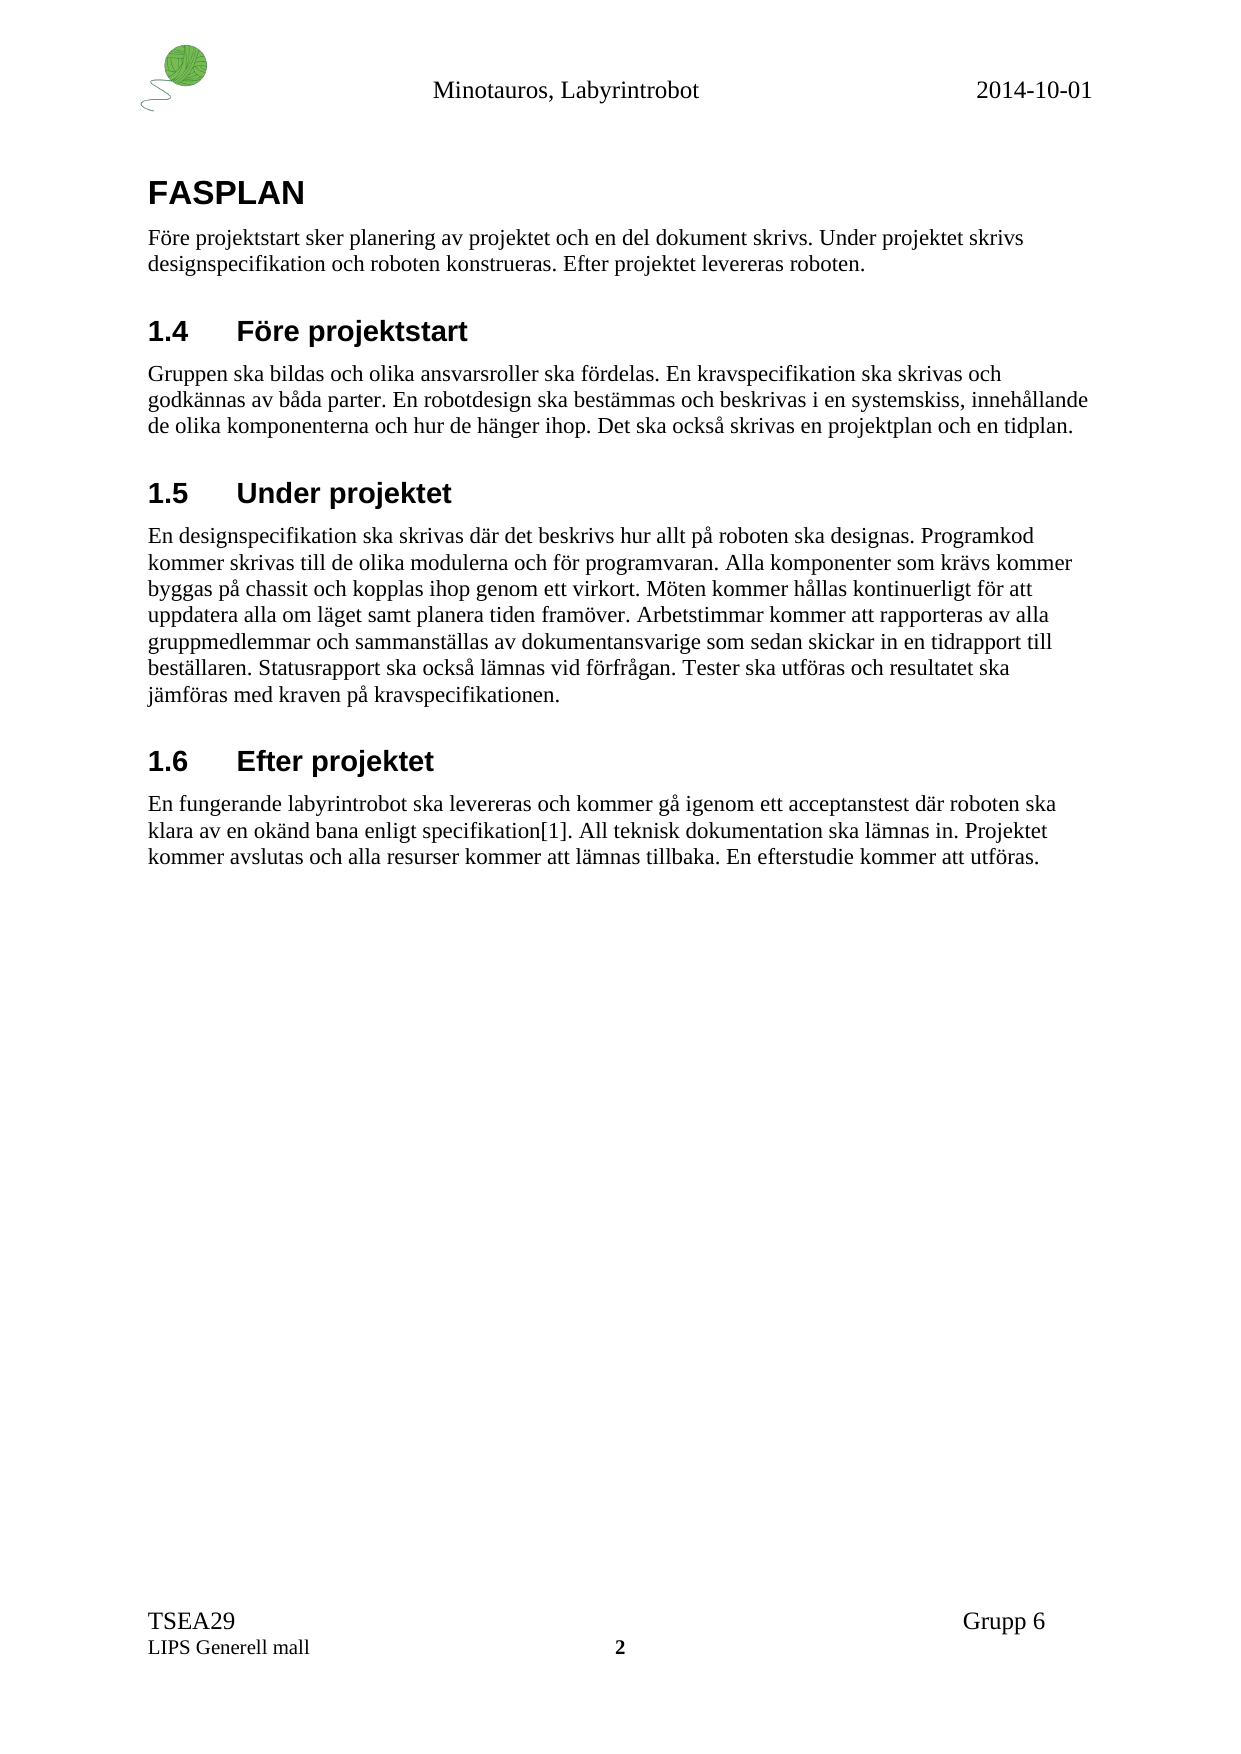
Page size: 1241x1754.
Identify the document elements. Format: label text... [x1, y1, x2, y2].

subtitle Under projektet [148, 476, 1092, 510]
subtitle Fasplan [148, 173, 1092, 211]
text Före projektstart sker planering av projektet och en del dokument skrivs. Under projektet skrivs designspecifikation och roboten konstrueras. Efter projektet levereras roboten. [148, 224, 1092, 276]
text En designspecifikation ska skrivas där det beskrivs hur allt på roboten ska designas. Programkod kommer skrivas till de olika modulerna och för programvaran. Alla komponenter som krävs kommer byggas på chassit och kopplas ihop genom ett virkort. Möten kommer hållas kontinuerligt för att uppdatera alla om läget samt planera tiden framöver. Arbetstimmar kommer att rapporteras av alla gruppmedlemmar och sammanställas av dokumentansvarige som sedan skickar in en tidrapport till beställaren. Statusrapport ska också lämnas vid förfrågan. Tester ska utföras och resultatet ska jämföras med kraven på kravspecifikationen. [148, 522, 1092, 707]
text En fungerande labyrintrobot ska levereras och kommer gå igenom ett acceptanstest där roboten ska klara av en okänd bana enligt specifikation[1]. All teknisk dokumentation ska lämnas in. Projektet kommer avslutas och alla resurser kommer att lämnas tillbaka. En efterstudie kommer att utföras. [148, 791, 1092, 869]
subtitle Efter projektet [148, 744, 1092, 778]
subtitle Före projektstart [148, 314, 1092, 347]
text Gruppen ska bildas och olika ansvarsroller ska fördelas. En kravspecifikation ska skrivas och godkännas av båda parter. En robotdesign ska bestämmas och beskrivas i en systemskiss, innehållande de olika komponenterna och hur de hänger ihop. Det ska också skrivas en projektplan och en tidplan. [148, 360, 1092, 439]
